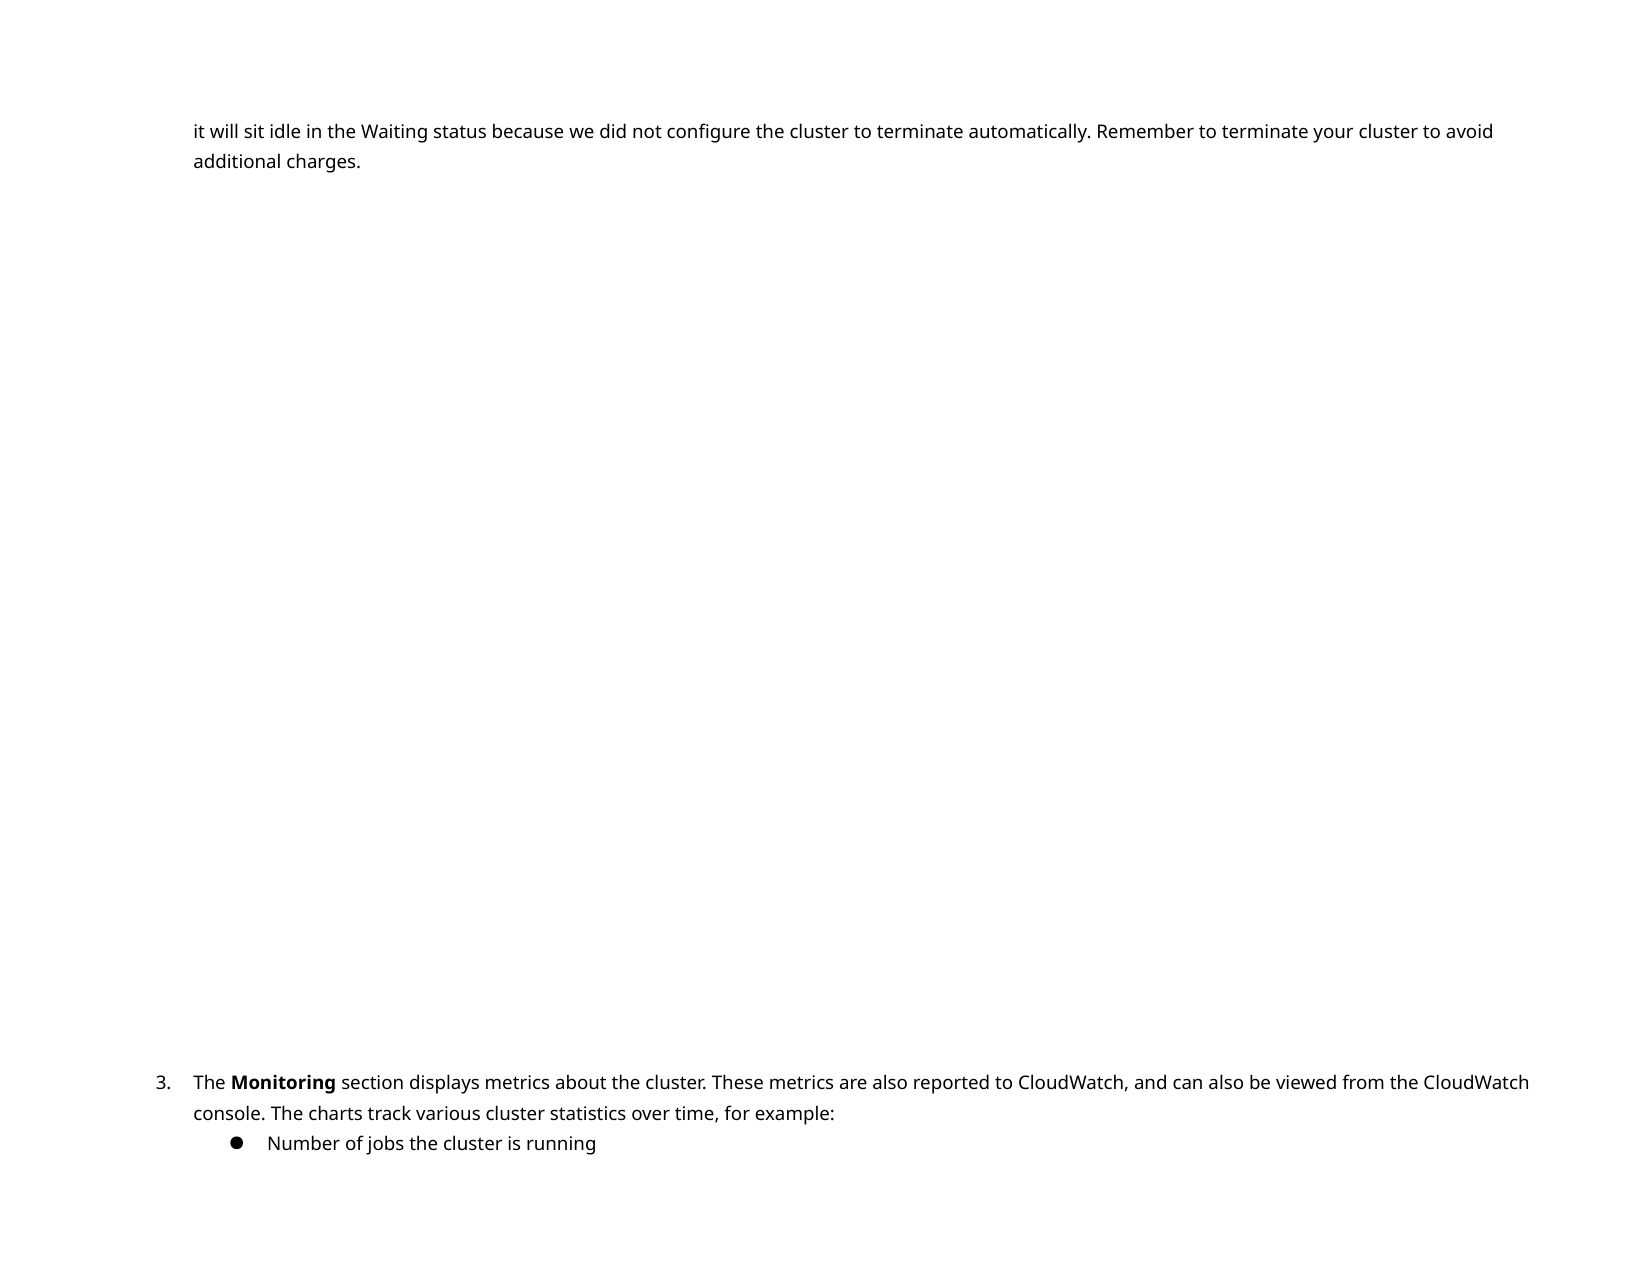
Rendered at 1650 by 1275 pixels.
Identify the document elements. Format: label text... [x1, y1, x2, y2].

list The Monitoring section displays metrics about the cluster. These metrics are also reported to CloudWatch, and can also be viewed from the CloudWatch console. The charts track various cluster statistics over time, for example: [156, 1069, 1532, 1126]
list Number of jobs the cluster is running [229, 1131, 1532, 1156]
list it will sit idle in the Waiting status because we did not configure the cluster to terminate automatically. Remember to terminate your cluster to avoid additional charges. [156, 118, 1532, 174]
